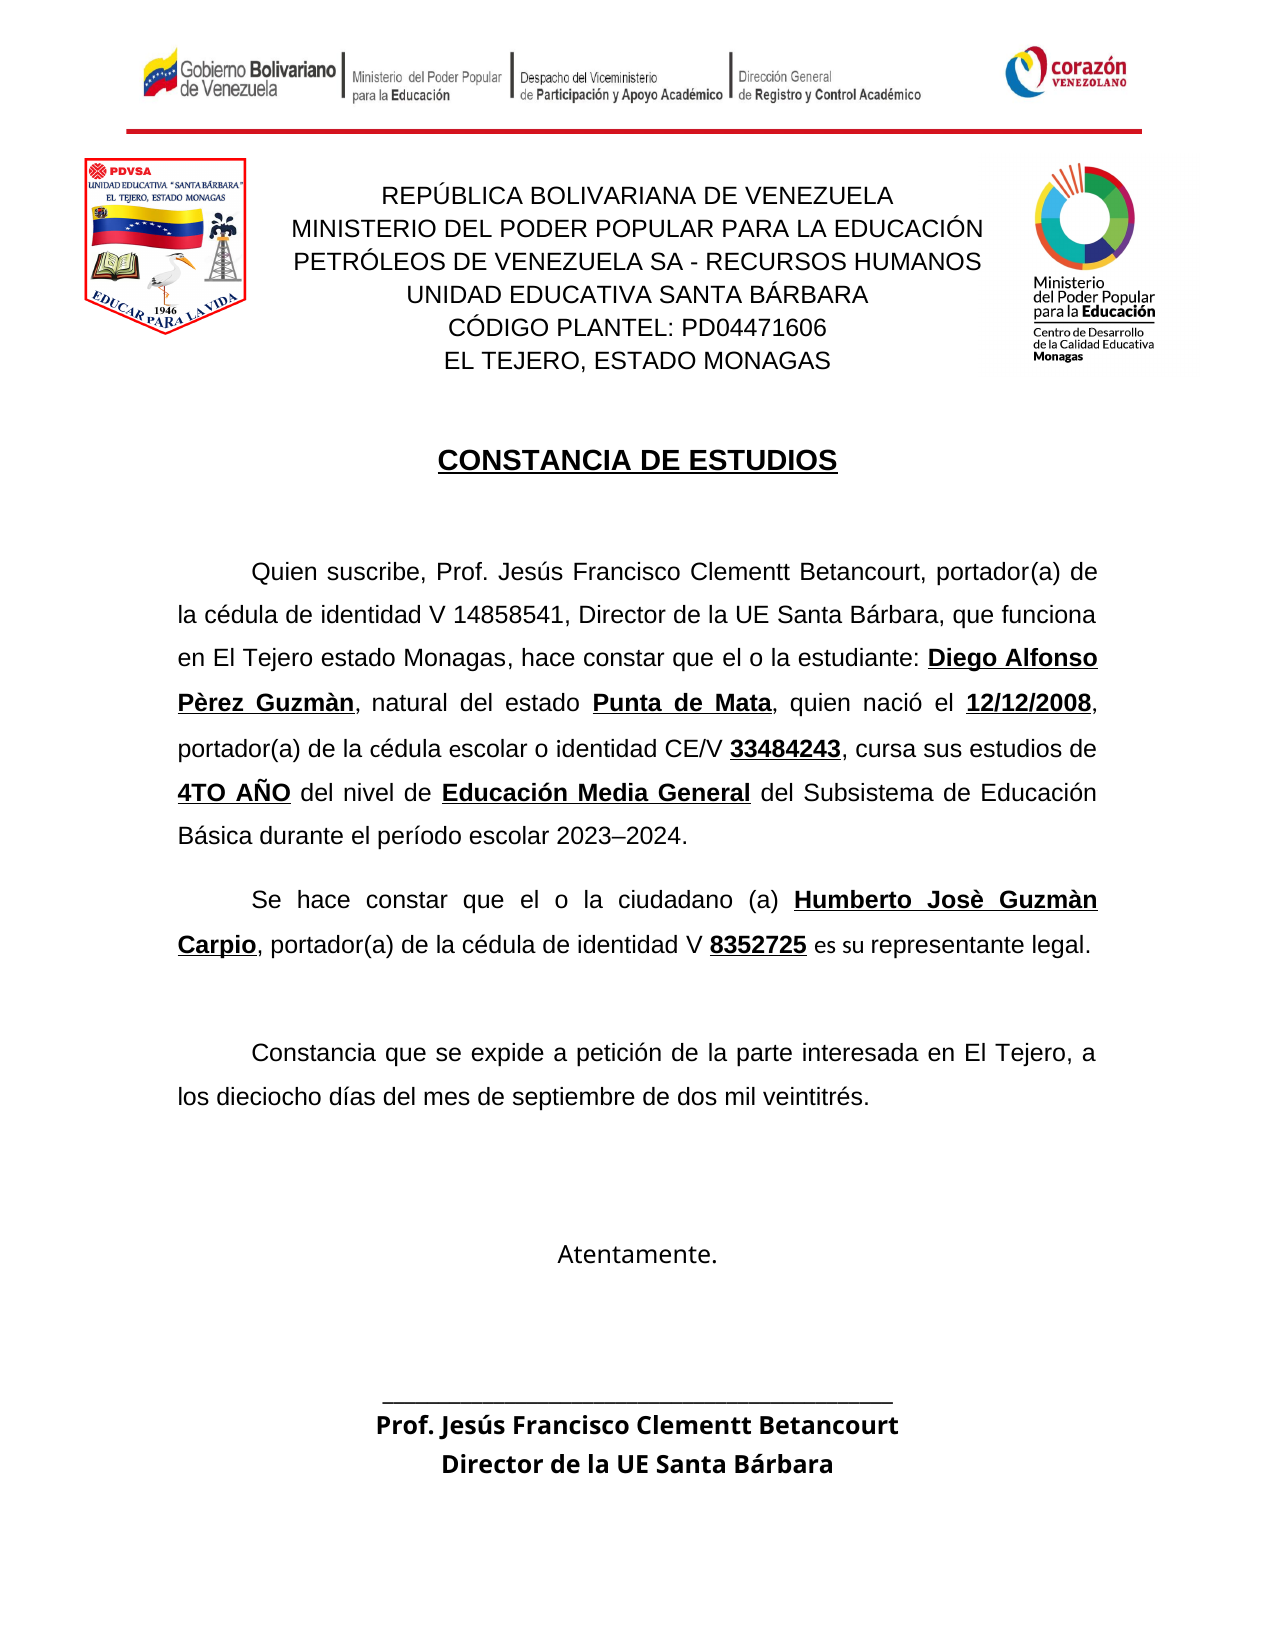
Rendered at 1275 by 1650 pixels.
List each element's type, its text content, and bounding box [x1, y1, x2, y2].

text Constancia que se expide a petición de la parte interesada en El Tejero, a los dieciocho días del mes de septiembre de dos mil veintitrés. [177, 1038, 1098, 1110]
text CÓDIGO PLANTEL: PD04471606 [177, 313, 978, 341]
picture [978, 153, 1200, 377]
text Prof. Jesús Francisco Clementt Betancourt [177, 1407, 1098, 1441]
subtitle PETRÓLEOS DE VENEZUELA SA - RECURSOS HUMANOS [252, 247, 978, 275]
picture [79, 158, 252, 335]
text ______________________________________________ [177, 1373, 1098, 1407]
text Se hace constar que el o la ciudadano (a) Humberto Josè Guzmàn Carpio, portador(a) de la cédula de identidad V 8352725 es su representante legal. [177, 885, 1098, 959]
text Director de la UE Santa Bárbara [177, 1447, 1098, 1481]
subtitle MINISTERIO DEL PODER POPULAR PARA LA EDUCACIÓN [252, 214, 978, 242]
text UNIDAD EDUCATIVA SANTA BÁRBARA [252, 280, 978, 308]
text EL TEJERO, ESTADO MONAGAS [177, 346, 978, 374]
text Atentamente. [177, 1237, 1098, 1271]
subtitle CONSTANCIA DE ESTUDIOS [177, 443, 1098, 476]
subtitle REPÚBLICA BOLIVARIANA DE VENEZUELA [252, 181, 978, 209]
text Quien suscribe, Prof. Jesús Francisco Clementt Betancourt, portador(a) de la cédula de identidad V 14858541, Director de la UE Santa Bárbara, que funciona en El Tejero estado Monagas, hace constar que el o la estudiante: Diego Alfonso Pèrez Guzmàn, natural del estado Punta de Mata, quien nació el 12/12/2008, portador(a) de la cédula escolar o identidad CE/V 33484243, cursa sus estudios de 4TO AÑO del nivel de Educación Media General del Subsistema de Educación Básica durante el período escolar 2023–2024. [177, 557, 1098, 849]
picture [126, 11, 1142, 134]
